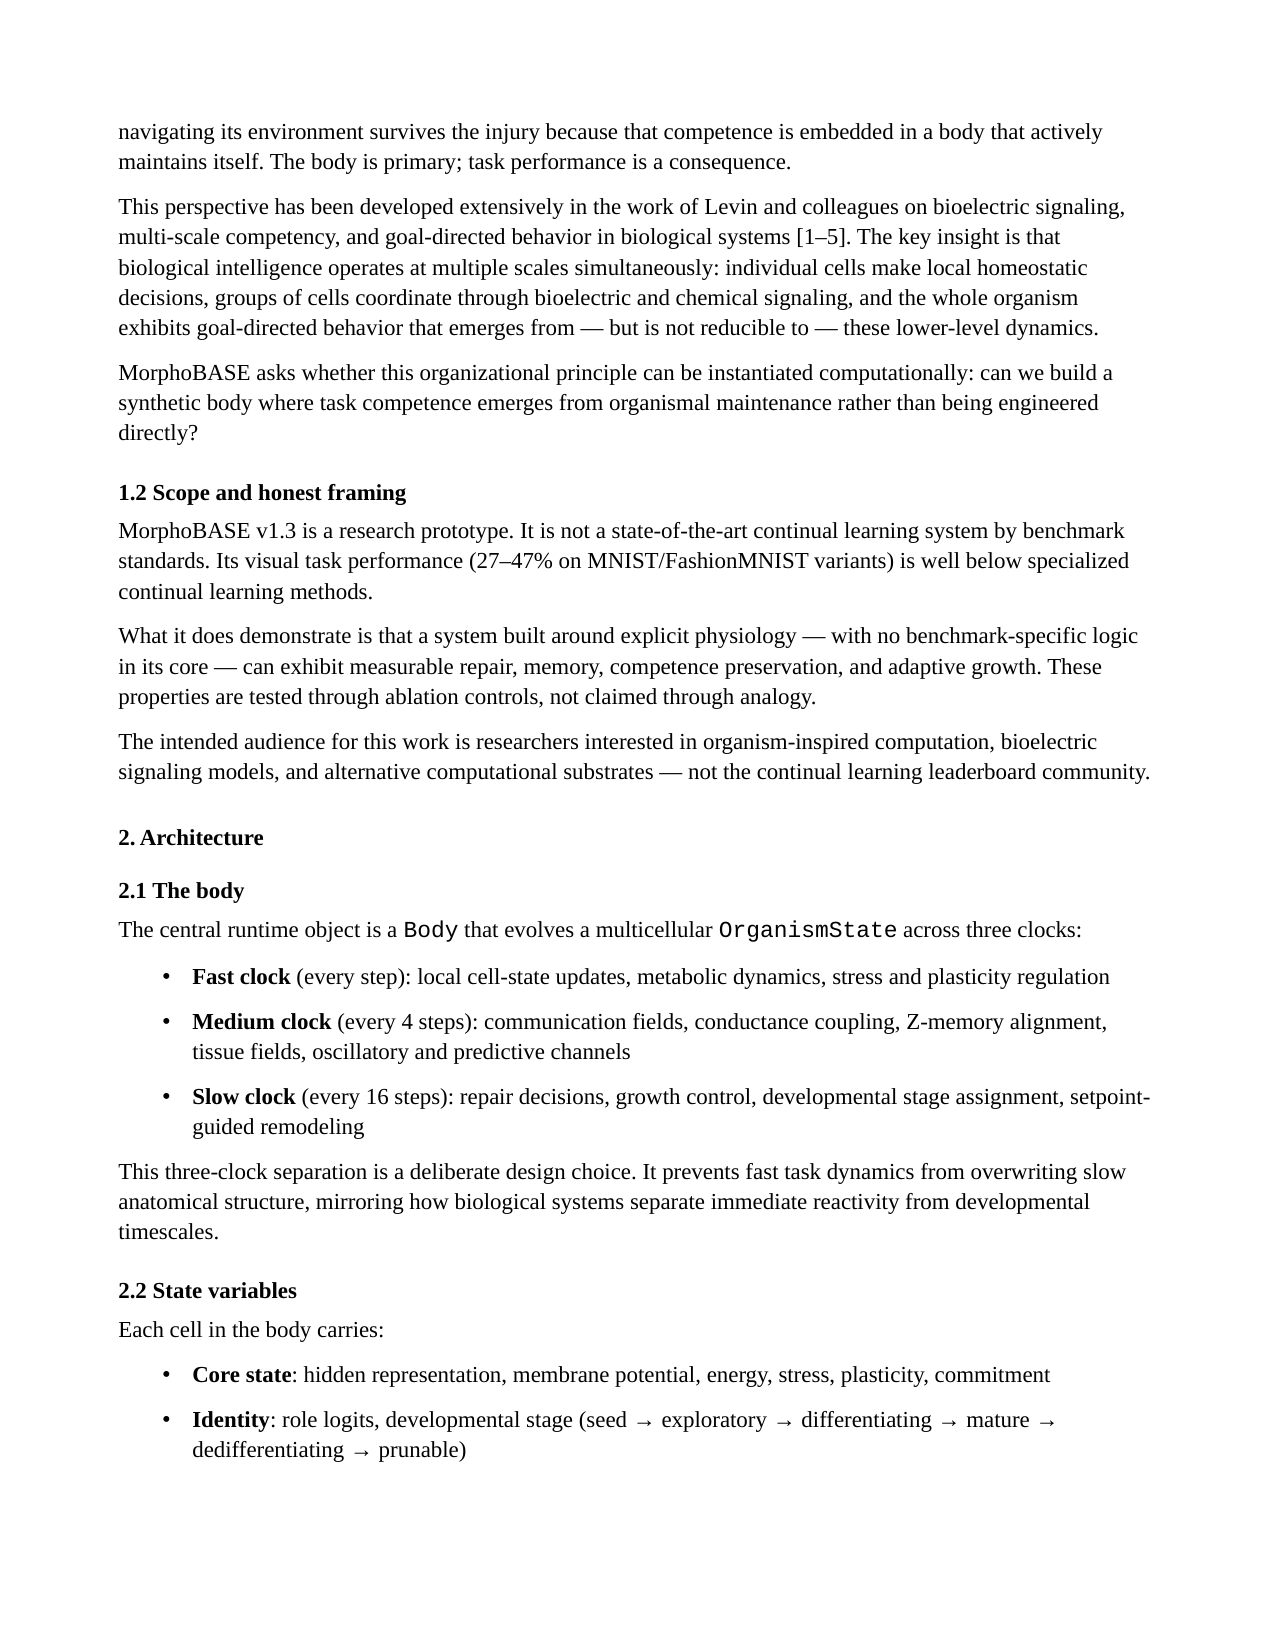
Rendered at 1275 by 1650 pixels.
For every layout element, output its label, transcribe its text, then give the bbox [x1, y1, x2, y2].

text What it does demonstrate is that a system built around explicit physiology — with no benchmark-specific logic in its core — can exhibit measurable repair, memory, competence preservation, and adaptive growth. These properties are tested through ablation controls, not claimed through analogy. [118, 623, 1157, 709]
text MorphoBASE v1.3 is a research prototype. It is not a state-of-the-art continual learning system by benchmark standards. Its visual task performance (27–47% on MNIST/FashionMNIST variants) is well below specialized continual learning methods. [118, 517, 1157, 604]
text This three-clock separation is a deliberate design choice. It prevents fast task dynamics from overwriting slow anatomical structure, mirroring how biological systems separate immediate reactivity from developmental timescales. [118, 1158, 1157, 1244]
subtitle 1.2 Scope and honest framing [118, 478, 1157, 505]
text MorphoBASE asks whether this organizational principle can be instantiated computationally: can we build a synthetic body where task competence emerges from organismal maintenance rather than being engineered directly? [118, 359, 1157, 446]
text navigating its environment survives the injury because that competence is embedded in a body that actively maintains itself. The body is primary; task performance is a consequence. [118, 118, 1157, 175]
subtitle 2.2 State variables [118, 1277, 1157, 1304]
list Fast clock (every step): local cell-state updates, metabolic dynamics, stress and plasticity regulation [162, 963, 1157, 989]
text The intended audience for this work is researchers interested in organism-inspired computation, bioelectric signaling models, and alternative computational substrates — not the continual learning leaderboard community. [118, 728, 1157, 784]
text The central runtime object is a Body that evolves a multicellular OrganismState across three clocks: [118, 916, 1157, 944]
subtitle 2.1 The body [118, 877, 1157, 903]
list Medium clock (every 4 steps): communication fields, conductance coupling, Z-memory alignment, tissue fields, oscillatory and predictive channels [162, 1008, 1157, 1064]
list Core state: hidden representation, membrane potential, energy, stress, plasticity, commitment [162, 1361, 1157, 1387]
text This perspective has been developed extensively in the work of Levin and colleagues on bioelectric signaling, multi-scale competency, and goal-directed behavior in biological systems [1–5]. The key insight is that biological intelligence operates at multiple scales simultaneously: individual cells make local homeostatic decisions, groups of cells coordinate through bioelectric and chemical signaling, and the whole organism exhibits goal-directed behavior that emerges from — but is not reducible to — these lower-level dynamics. [118, 193, 1157, 340]
subtitle 2. Architecture [118, 824, 1157, 850]
list Slow clock (every 16 steps): repair decisions, growth control, developmental stage assignment, setpoint-guided remodeling [162, 1083, 1157, 1139]
list Identity: role logits, developmental stage (seed → exploratory → differentiating → mature → dedifferentiating → prunable) [162, 1406, 1157, 1462]
text Each cell in the body carries: [118, 1316, 1157, 1343]
